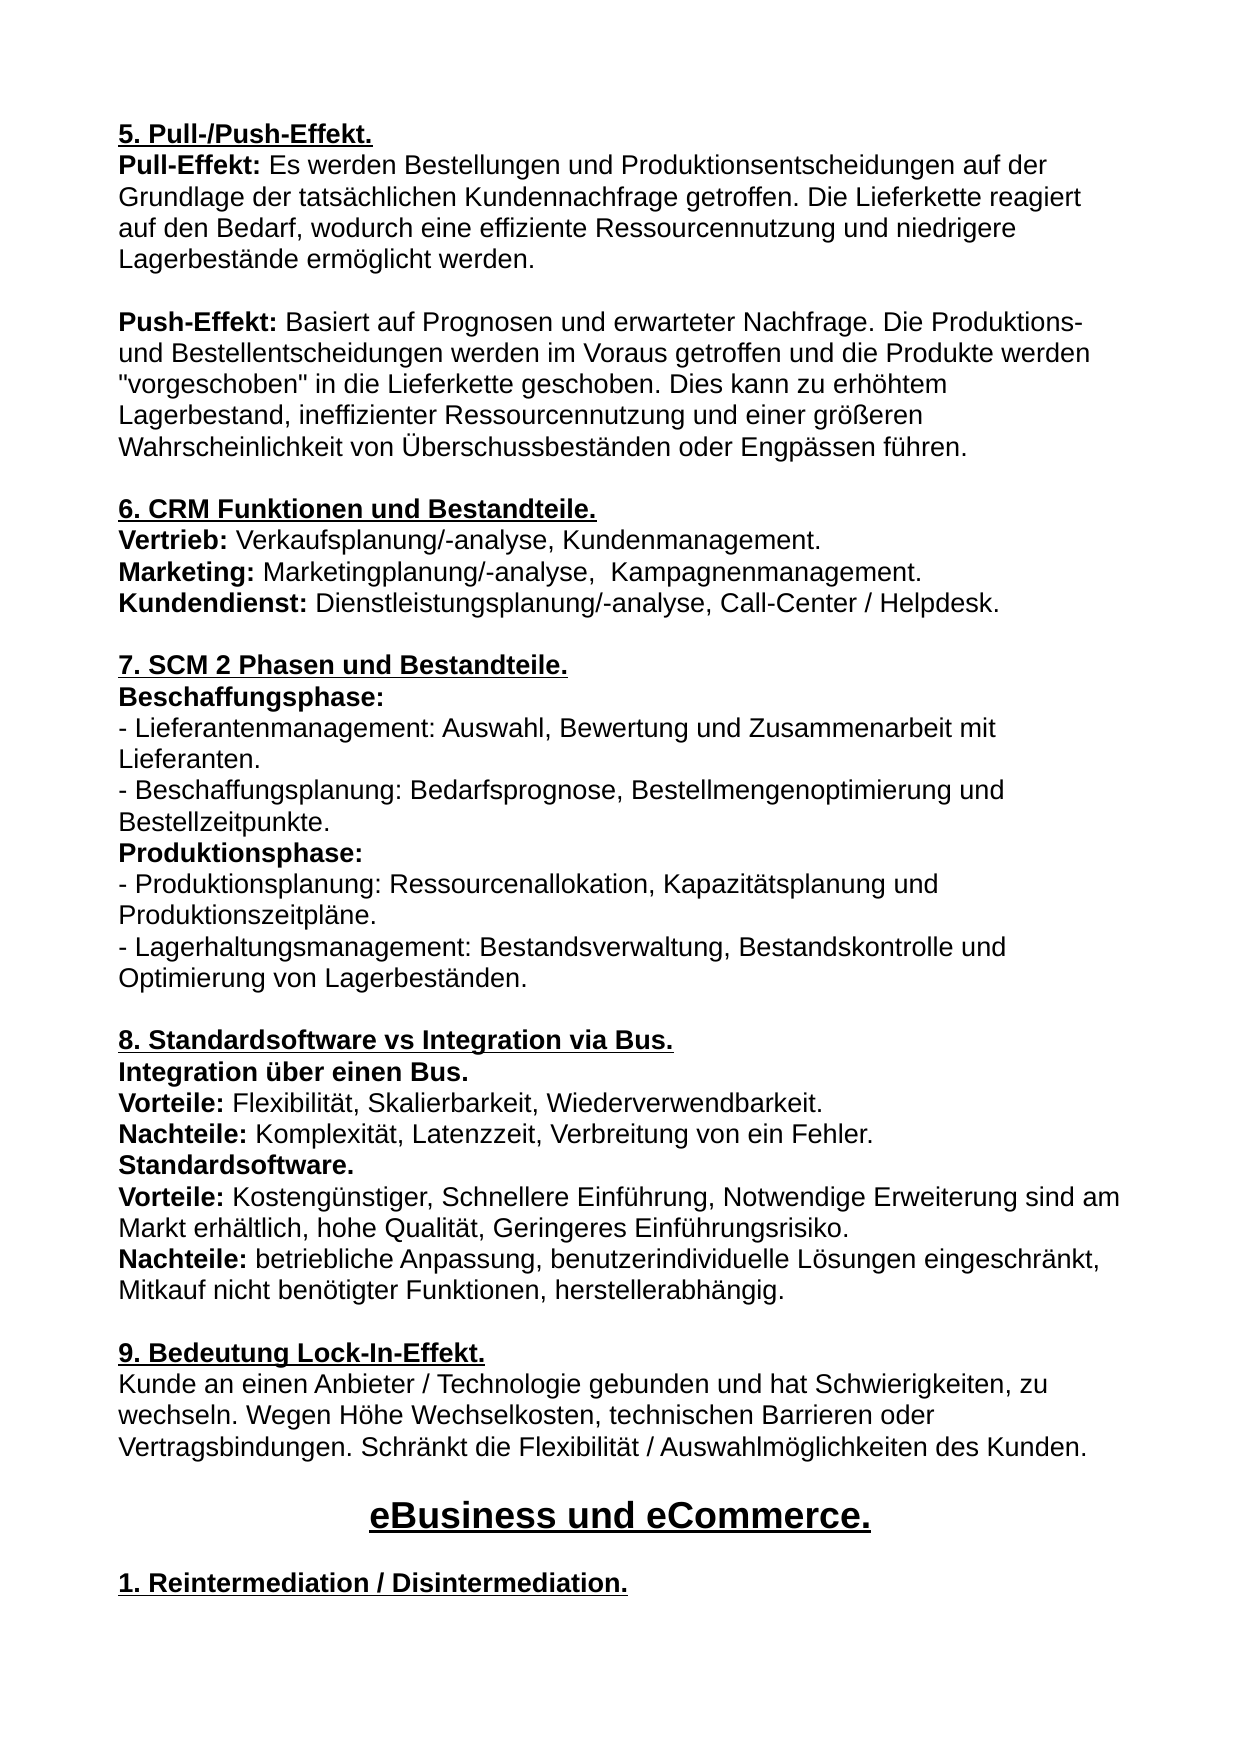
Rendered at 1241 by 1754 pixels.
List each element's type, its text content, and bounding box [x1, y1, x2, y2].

text Nachteile: betriebliche Anpassung, benutzerindividuelle Lösungen eingeschränkt, Mitkauf nicht benötigter Funktionen, herstellerabhängig. [118, 1243, 1122, 1306]
text 9. Bedeutung Lock-In-Effekt. [118, 1337, 1122, 1368]
text Produktionsphase: [118, 837, 1122, 868]
text Push-Effekt: Basiert auf Prognosen und erwarteter Nachfrage. Die Produktions- und Bestellentscheidungen werden im Voraus getroffen und die Produkte werden "vorgeschoben" in die Lieferkette geschoben. Dies kann zu erhöhtem Lagerbestand, ineffizienter Ressourcennutzung und einer größeren Wahrscheinlichkeit von Überschussbeständen oder Engpässen führen. [118, 306, 1122, 462]
text eBusiness und eCommerce. [118, 1493, 1122, 1536]
text Kunde an einen Anbieter / Technologie gebunden und hat Schwierigkeiten, zu wechseln. Wegen Höhe Wechselkosten, technischen Barrieren oder Vertragsbindungen. Schränkt die Flexibilität / Auswahlmöglichkeiten des Kunden. [118, 1368, 1122, 1462]
text - Produktionsplanung: Ressourcenallokation, Kapazitätsplanung und Produktionszeitpläne. [118, 868, 1122, 931]
text 1. Reintermediation / Disintermediation. [118, 1567, 1122, 1599]
text Marketing: Marketingplanung/-analyse, Kampagnenmanagement. [118, 556, 1122, 587]
text 6. CRM Funktionen und Bestandteile. [118, 493, 1122, 524]
text - Lagerhaltungsmanagement: Bestandsverwaltung, Bestandskontrolle und Optimierung von Lagerbeständen. [118, 931, 1122, 993]
text 8. Standardsoftware vs Integration via Bus. [118, 1024, 1122, 1056]
text - Lieferantenmanagement: Auswahl, Bewertung und Zusammenarbeit mit Lieferanten. [118, 712, 1122, 774]
text Beschaffungsphase: [118, 681, 1122, 712]
text Integration über einen Bus. [118, 1056, 1122, 1087]
text Vorteile: Kostengünstiger, Schnellere Einführung, Notwendige Erweiterung sind am Markt erhältlich, hohe Qualität, Geringeres Einführungsrisiko. [118, 1181, 1122, 1243]
text 7. SCM 2 Phasen und Bestandteile. [118, 649, 1122, 681]
text Vertrieb: Verkaufsplanung/-analyse, Kundenmanagement. [118, 524, 1122, 556]
text Pull-Effekt: Es werden Bestellungen und Produktionsentscheidungen auf der Grundlage der tatsächlichen Kundennachfrage getroffen. Die Lieferkette reagiert auf den Bedarf, wodurch eine effiziente Ressourcennutzung und niedrigere Lagerbestände ermöglicht werden. [118, 149, 1122, 274]
text 5. Pull-/Push-Effekt. [118, 118, 1122, 149]
text Standardsoftware. [118, 1149, 1122, 1181]
text Nachteile: Komplexität, Latenzzeit, Verbreitung von ein Fehler. [118, 1118, 1122, 1149]
text Vorteile: Flexibilität, Skalierbarkeit, Wiederverwendbarkeit. [118, 1087, 1122, 1118]
text Kundendienst: Dienstleistungsplanung/-analyse, Call-Center / Helpdesk. [118, 587, 1122, 618]
text - Beschaffungsplanung: Bedarfsprognose, Bestellmengenoptimierung und Bestellzeitpunkte. [118, 774, 1122, 837]
